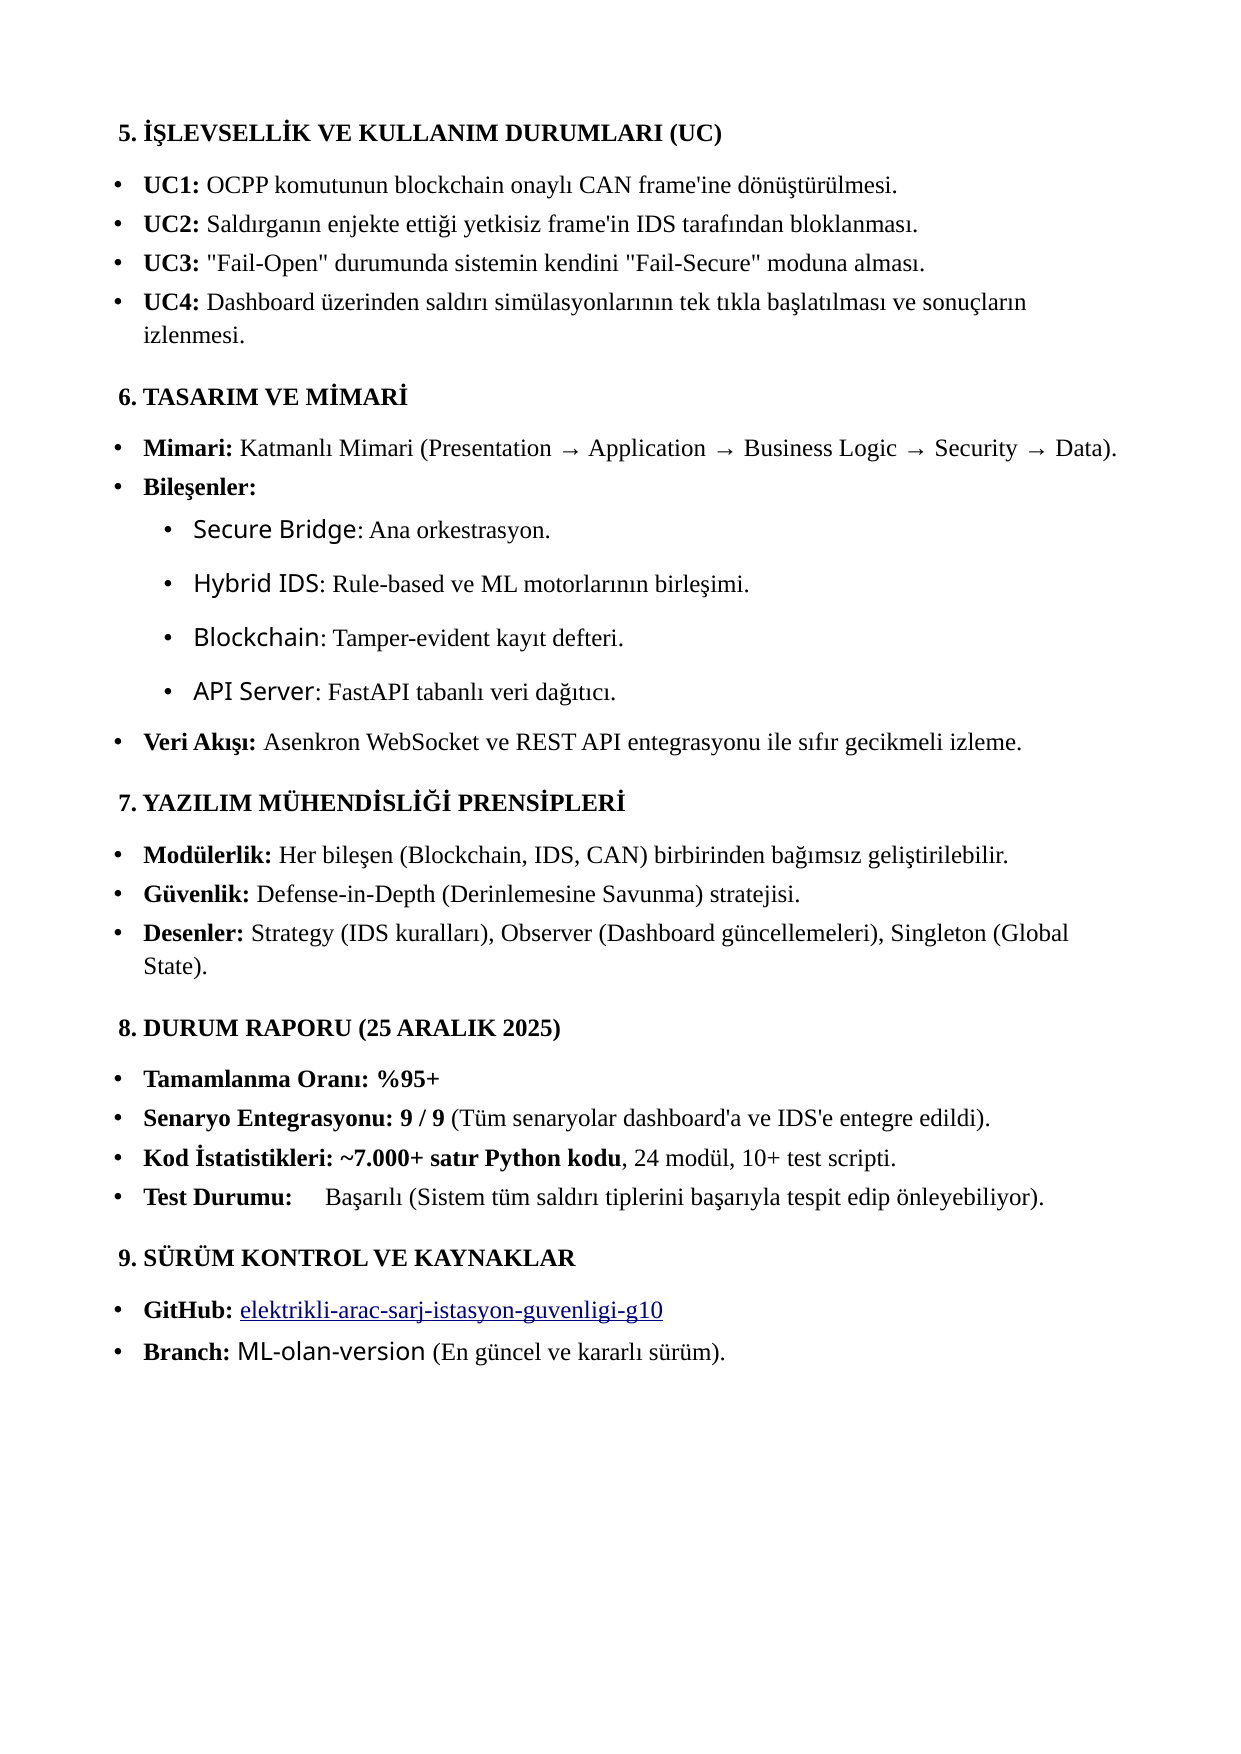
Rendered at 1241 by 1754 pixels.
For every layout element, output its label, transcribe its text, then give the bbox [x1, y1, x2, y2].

list Secure Bridge: Ana orkestrasyon. [168, 512, 1122, 546]
list Güvenlik: Defense-in-Depth (Derinlemesine Savunma) stratejisi. [118, 879, 1122, 908]
list Kod İstatistikleri: ~7.000+ satır Python kodu, 24 modül, 10+ test scripti. [118, 1143, 1122, 1171]
list Branch: ML-olan-version (En güncel ve kararlı sürüm). [118, 1334, 1122, 1368]
subtitle 7. YAZILIM MÜHENDİSLİĞİ PRENSİPLERİ [118, 788, 1122, 817]
list UC1: OCPP komutunun blockchain onaylı CAN frame'ine dönüştürülmesi. [118, 170, 1122, 198]
subtitle 6. TASARIM VE MİMARİ [118, 382, 1122, 410]
list UC3: "Fail-Open" durumunda sistemin kendini "Fail-Secure" moduna alması. [118, 248, 1122, 277]
list Blockchain: Tamper-evident kayıt defteri. [168, 619, 1122, 653]
list Desenler: Strategy (IDS kuralları), Observer (Dashboard güncellemeleri), Singleton (Global State). [118, 918, 1122, 980]
list Hybrid IDS: Rule-based ve ML motorlarının birleşimi. [168, 566, 1122, 600]
list Modülerlik: Her bileşen (Blockchain, IDS, CAN) birbirinden bağımsız geliştirilebilir. [118, 840, 1122, 869]
list Senaryo Entegrasyonu: 9 / 9 (Tüm senaryolar dashboard'a ve IDS'e entegre edildi). [118, 1103, 1122, 1132]
list GitHub: elektrikli-arac-sarj-istasyon-guvenligi-g10 [118, 1295, 1122, 1323]
list Bileşenler: [118, 472, 1122, 501]
list Tamamlanma Oranı: %95+ [118, 1064, 1122, 1093]
list UC2: Saldırganın enjekte ettiği yetkisiz frame'in IDS tarafından bloklanması. [118, 209, 1122, 238]
list UC4: Dashboard üzerinden saldırı simülasyonlarının tek tıkla başlatılması ve sonuçların izlenmesi. [118, 287, 1122, 349]
list API Server: FastAPI tabanlı veri dağıtıcı. [168, 673, 1122, 707]
subtitle 9. SÜRÜM KONTROL VE KAYNAKLAR [118, 1243, 1122, 1272]
list Mimari: Katmanlı Mimari (Presentation → Application → Business Logic → Security → Data). [118, 433, 1122, 462]
subtitle 8. DURUM RAPORU (25 ARALIK 2025) [118, 1013, 1122, 1041]
list Test Durumu: ✅ Başarılı (Sistem tüm saldırı tiplerini başarıyla tespit edip önleyebiliyor). [118, 1182, 1122, 1211]
list Veri Akışı: Asenkron WebSocket ve REST API entegrasyonu ile sıfır gecikmeli izleme. [118, 727, 1122, 756]
subtitle 5. İŞLEVSELLİK VE KULLANIM DURUMLARI (UC) [118, 118, 1122, 147]
